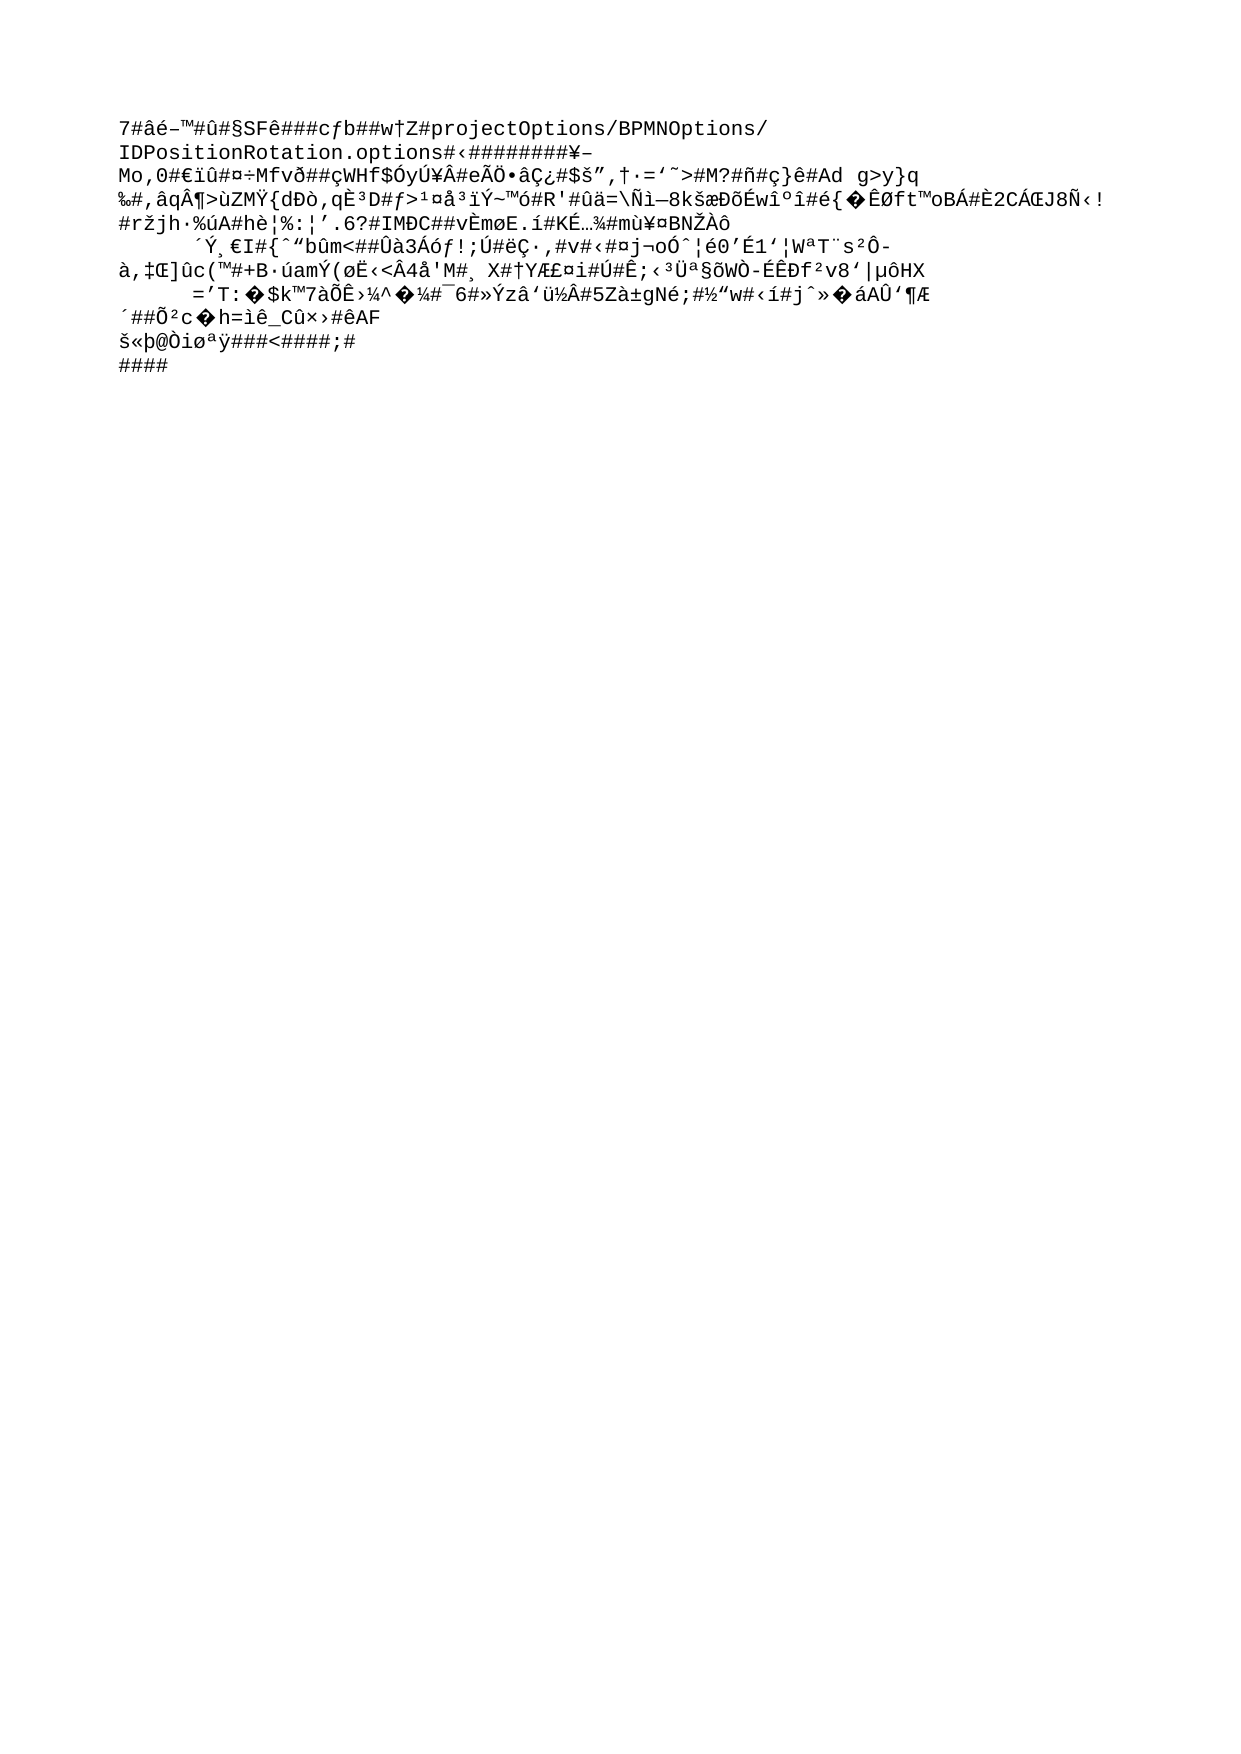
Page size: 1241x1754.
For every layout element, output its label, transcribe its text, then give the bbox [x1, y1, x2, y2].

text 7#âé–™#û#§SFê###cƒb##w†Z#projectOptions/BPMNOptions/IDPositionRotation.options#‹########¥–Mo‚0#€ïû#¤÷Mfvð##çWHf$ÓyÚ¥Â#eÃÖ•âÇ¿#$š”‚†·=‘˜>#M?#ñ#ç}ê#Ad g>y}q‰#,âqÂ¶>ùZMŸ{dÐò‚qÈ³D#ƒ>¹¤å³ïÝ~™ó#R'#ûä=\Ñì—8kšæÐõÉwîºî#é{�ÊØft™oBÁ#È2CÁŒJ8Ñ‹!#ržjh·%úA#hè¦%:¦’.6?#IMÐC##vÈmøE.í#KÉ…¾#mù¥¤BNŽÀô ´Ý¸€I#{ˆ“bûm<##Ûà3Áóƒ!;Ú#ëÇ·‚#v#‹#¤j¬oÓˆ¦é0’É1‘¦WªT¨s²Ô­à,‡Œ]ûc(™#+B·úamÝ(øË‹<Â4å'M#¸ X#†YÆ£¤i#Ú#Ê;‹³Üª§õWÒ-ÉÊÐf²v8‘|µôHX =’T:�$k™7àÕÊ›¼^�¼#¯6#»Ýzâ‘ü½Â#5Zà±gNé;#½“w#‹í#jˆ»�áAÛ‘¶Æ´##Õ²c�h=ìê_Cû×›#êAF š«þ@Òiøªÿ###<####;# #### [118, 118, 1122, 378]
